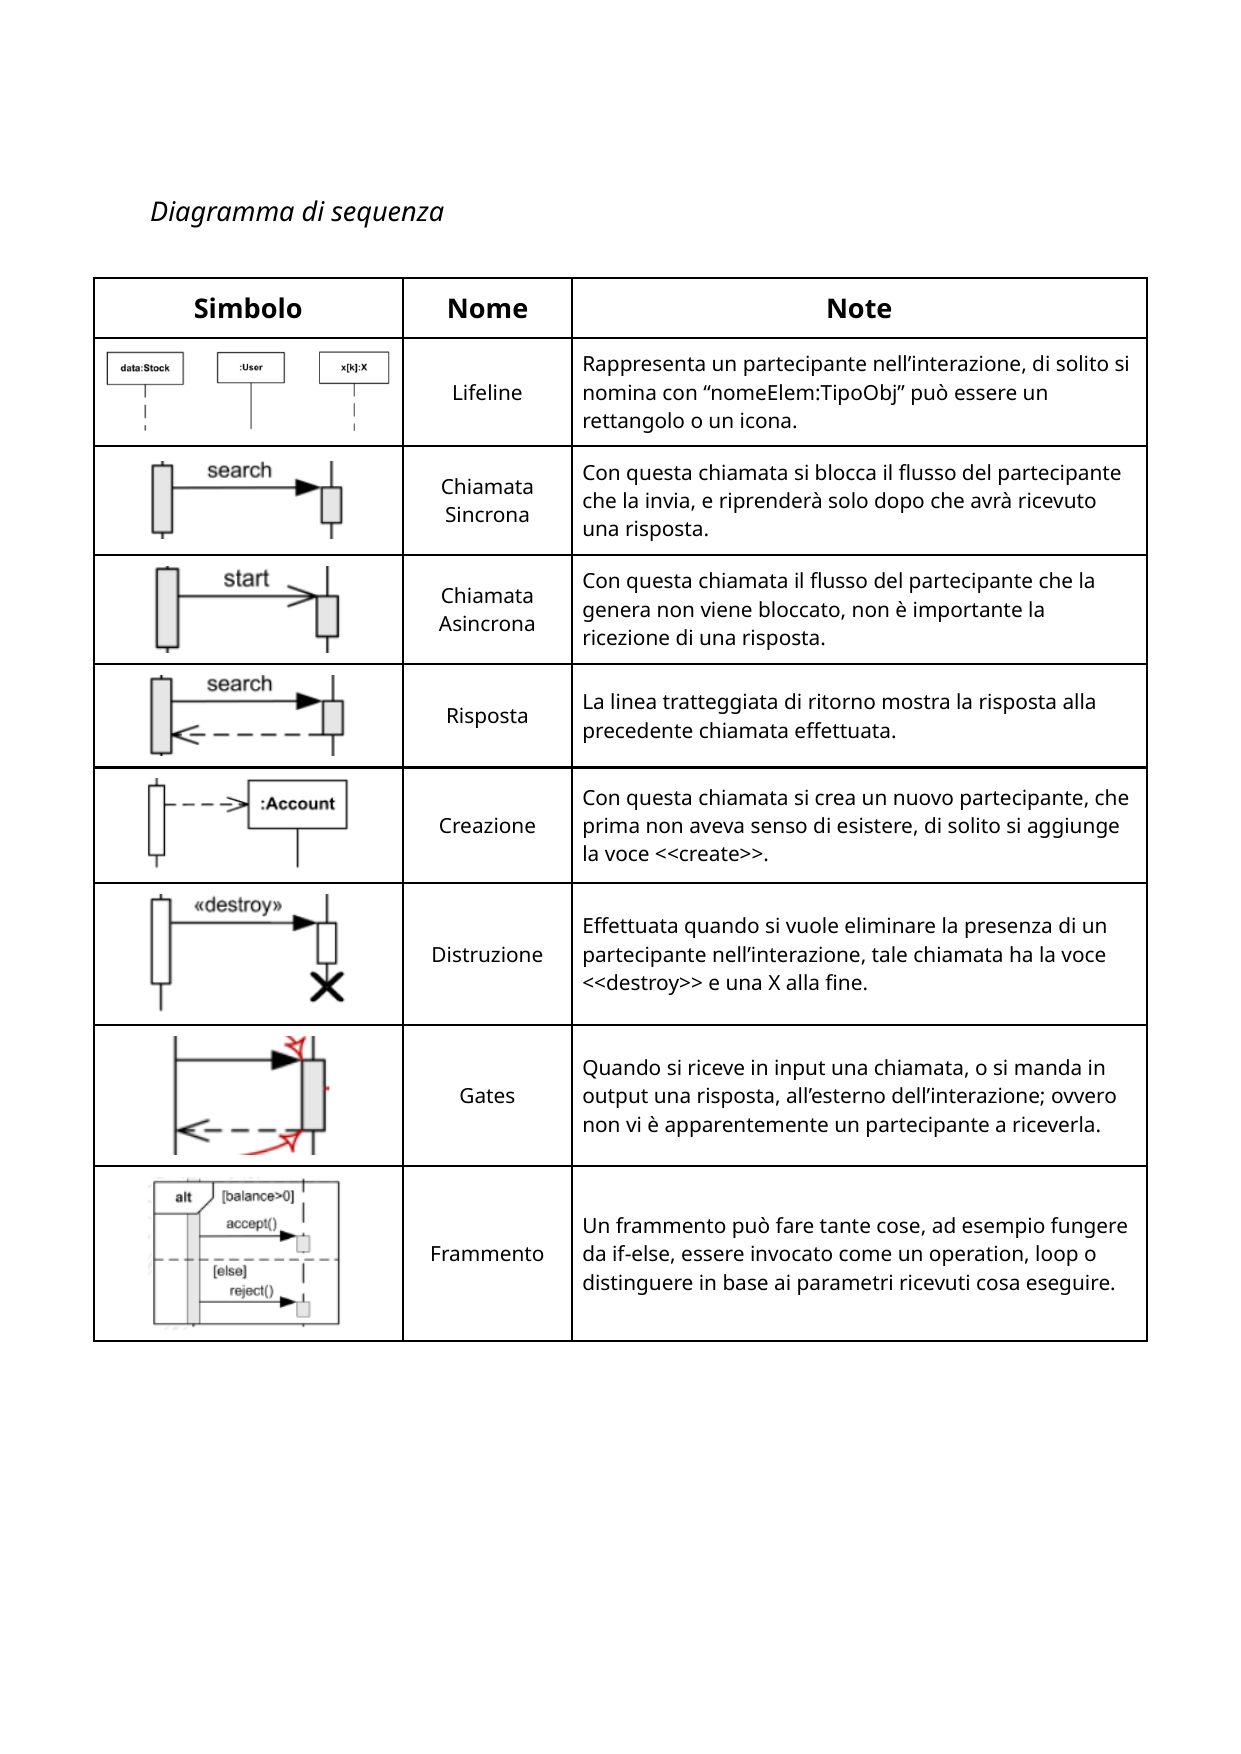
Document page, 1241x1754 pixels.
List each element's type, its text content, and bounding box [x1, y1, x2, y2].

picture [148, 1177, 349, 1330]
table_cell Con questa chiamata si blocca il flusso del partecipante che la invia, e riprenderà solo dopo che avrà ricevuto una risposta. [573, 447, 1146, 553]
picture [149, 461, 348, 539]
picture [105, 350, 392, 434]
picture [148, 675, 348, 756]
table_cell Creazione [404, 769, 571, 882]
picture [144, 778, 352, 872]
table_cell Chiamata Asincrona [404, 556, 571, 663]
table_cell Rappresenta un partecipante nell’interazione, di solito si nomina con “nomeElem:TipoObj” può essere un rettangolo o un icona. [573, 339, 1146, 445]
table_cell [95, 1167, 402, 1340]
table_cell [95, 556, 402, 663]
table_cell [95, 339, 402, 445]
table_cell Chiamata Sincrona [404, 447, 571, 553]
table_cell [95, 665, 402, 766]
table_cell Lifeline [404, 339, 571, 445]
table_header Nome [404, 279, 571, 337]
table_cell Frammento [404, 1167, 571, 1340]
table_cell [95, 769, 402, 882]
picture [146, 894, 350, 1014]
table_cell Gates [404, 1026, 571, 1165]
table_cell La linea tratteggiata di ritorno mostra la risposta alla precedente chiamata effettuata. [573, 665, 1146, 766]
table_cell Quando si riceve in input una chiamata, o si manda in output una risposta, all’esterno dell’interazione; ovvero non vi è apparentemente un partecipante a riceverla. [573, 1026, 1146, 1165]
table_cell [95, 1026, 402, 1165]
table_cell [95, 447, 402, 553]
picture [152, 566, 344, 653]
table_cell Un frammento può fare tante cose, ad esempio fungere da if-else, essere invocato come un operation, loop o distinguere in base ai parametri ricevuti cosa eseguire. [573, 1167, 1146, 1340]
picture [166, 1036, 330, 1155]
table_cell Distruzione [404, 884, 571, 1024]
table_cell Con questa chiamata il flusso del partecipante che la genera non viene bloccato, non è importante la ricezione di una risposta. [573, 556, 1146, 663]
table_cell Effettuata quando si vuole eliminare la presenza di un partecipante nell’interazione, tale chiamata ha la voce <<destroy>> e una X alla fine. [573, 884, 1146, 1024]
table_header Note [573, 279, 1146, 337]
table_header Simbolo [95, 279, 402, 337]
table_cell Con questa chiamata si crea un nuovo partecipante, che prima non aveva senso di esistere, di solito si aggiunge la voce <<create>>. [573, 769, 1146, 882]
text Diagramma di sequenza [150, 192, 1090, 229]
table_cell Risposta [404, 665, 571, 766]
table_cell [95, 884, 402, 1024]
